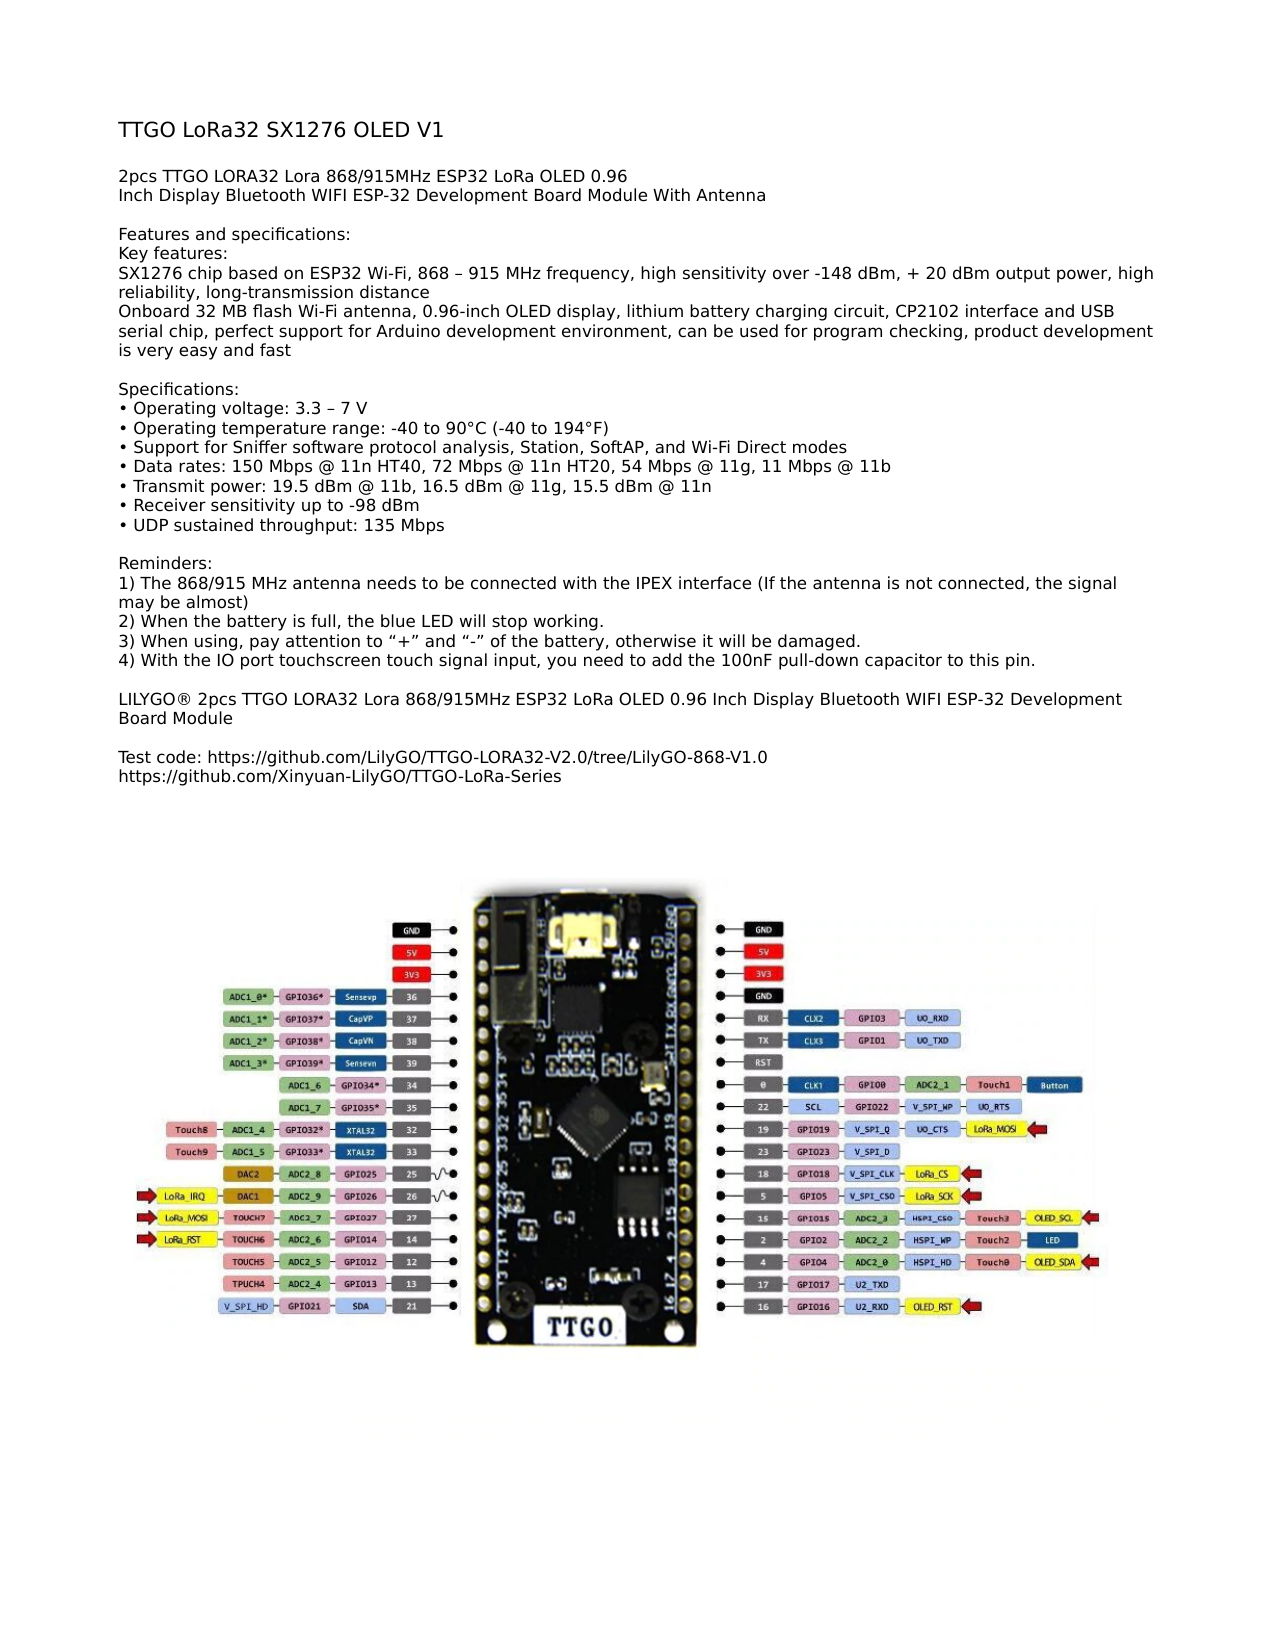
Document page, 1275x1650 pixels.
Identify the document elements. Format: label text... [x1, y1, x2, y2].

text Key features: [118, 244, 1157, 263]
text Features and specifications: [118, 225, 1157, 244]
text LILYGO® 2pcs TTGO LORA32 Lora 868/915MHz ESP32 LoRa OLED 0.96 Inch Display Bluetooth WIFI ESP-32 Development Board Module [118, 690, 1157, 728]
text 4) With the IO port touchscreen touch signal input, you need to add the 100nF pull-down capacitor to this pin. [118, 651, 1157, 670]
text • UDP sustained throughput: 135 Mbps [118, 515, 1157, 535]
text Onboard 32 MB flash Wi-Fi antenna, 0.96-inch OLED display, lithium battery charging circuit, CP2102 interface and USB serial chip, perfect support for Arduino development environment, can be used for program checking, product development is very easy and fast [118, 302, 1157, 360]
text • Receiver sensitivity up to -98 dBm [118, 496, 1157, 515]
text • Operating temperature range: -40 to 90°C (-40 to 194°F) [118, 418, 1157, 438]
text • Operating voltage: 3.3 – 7 V [118, 399, 1157, 418]
text 1) The 868/915 MHz antenna needs to be connected with the IPEX interface (If the antenna is not connected, the signal may be almost) [118, 573, 1157, 612]
text Inch Display Bluetooth WIFI ESP-32 Development Board Module With Antenna [118, 186, 1157, 205]
text https://github.com/Xinyuan-LilyGO/TTGO-LoRa-Series [118, 767, 1157, 787]
text Specifications: [118, 380, 1157, 399]
text • Transmit power: 19.5 dBm @ 11b, 16.5 dBm @ 11g, 15.5 dBm @ 11n [118, 477, 1157, 496]
text 3) When using, pay attention to “+” and “-” of the battery, otherwise it will be damaged. [118, 632, 1157, 651]
text • Data rates: 150 Mbps @ 11n HT40, 72 Mbps @ 11n HT20, 54 Mbps @ 11g, 11 Mbps @ 11b [118, 457, 1157, 477]
text • Support for Sniffer software protocol analysis, Station, SoftAP, and Wi-Fi Direct modes [118, 438, 1157, 457]
picture [86, 795, 1125, 1440]
text 2) When the battery is full, the blue LED will stop working. [118, 612, 1157, 632]
text Reminders: [118, 554, 1157, 573]
text SX1276 chip based on ESP32 Wi-Fi, 868 – 915 MHz frequency, high sensitivity over -148 dBm, + 20 dBm output power, high reliability, long-transmission distance [118, 263, 1157, 302]
text 2pcs TTGO LORA32 Lora 868/915MHz ESP32 LoRa OLED 0.96 [118, 167, 1157, 186]
text Test code: https://github.com/LilyGO/TTGO-LORA32-V2.0/tree/LilyGO-868-V1.0 [118, 748, 1157, 767]
text TTGO LoRa32 SX1276 OLED V1 [118, 118, 1157, 142]
